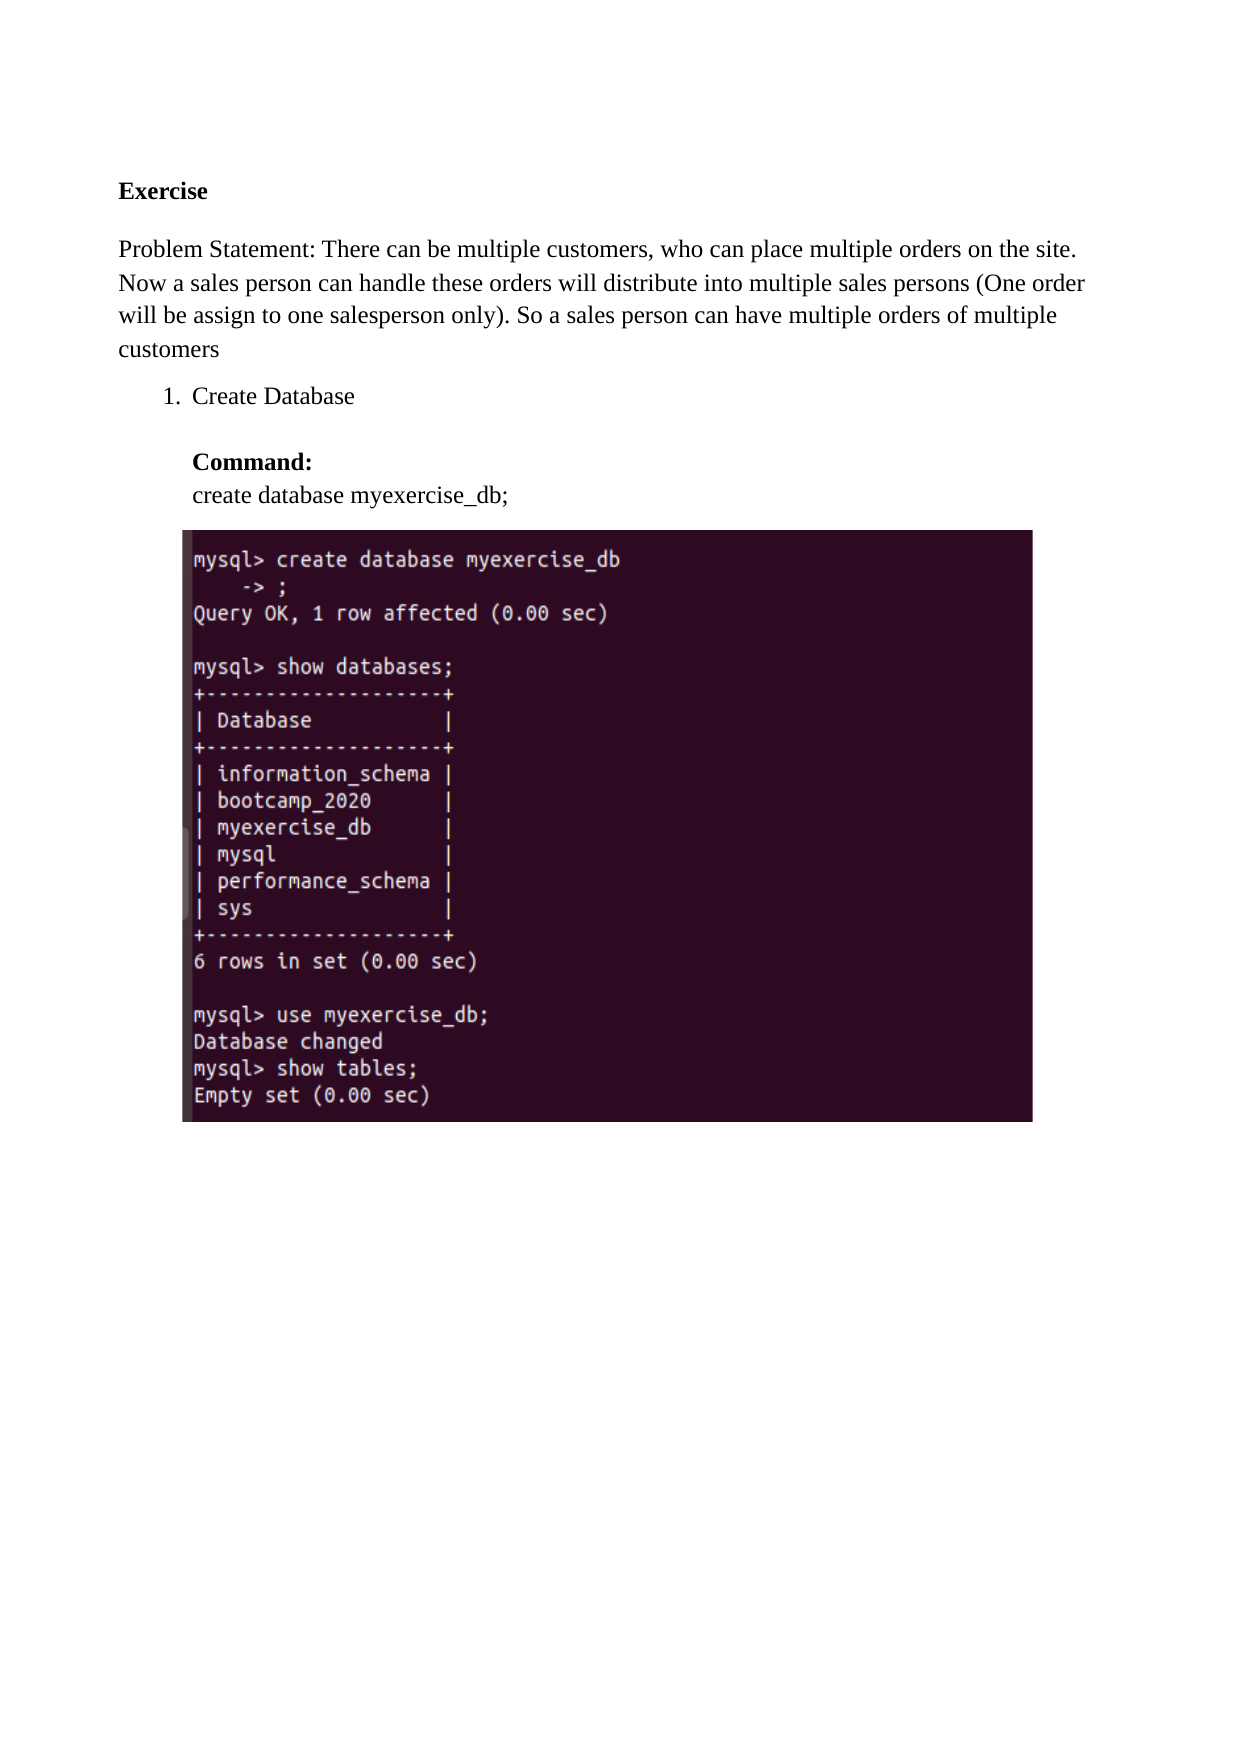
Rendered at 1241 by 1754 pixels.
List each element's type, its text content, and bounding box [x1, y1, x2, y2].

text Problem Statement: There can be multiple customers, who can place multiple orders on the site. Now a sales person can handle these orders will distribute into multiple sales persons (One order will be assign to one salesperson only). So a sales person can have multiple orders of multiple customers [118, 234, 1122, 362]
picture [182, 530, 1033, 1122]
text Exercise [118, 176, 1122, 205]
list Command: [162, 447, 1122, 476]
text create database myexercise_db; [118, 480, 1122, 509]
list Create Database [162, 381, 1122, 410]
